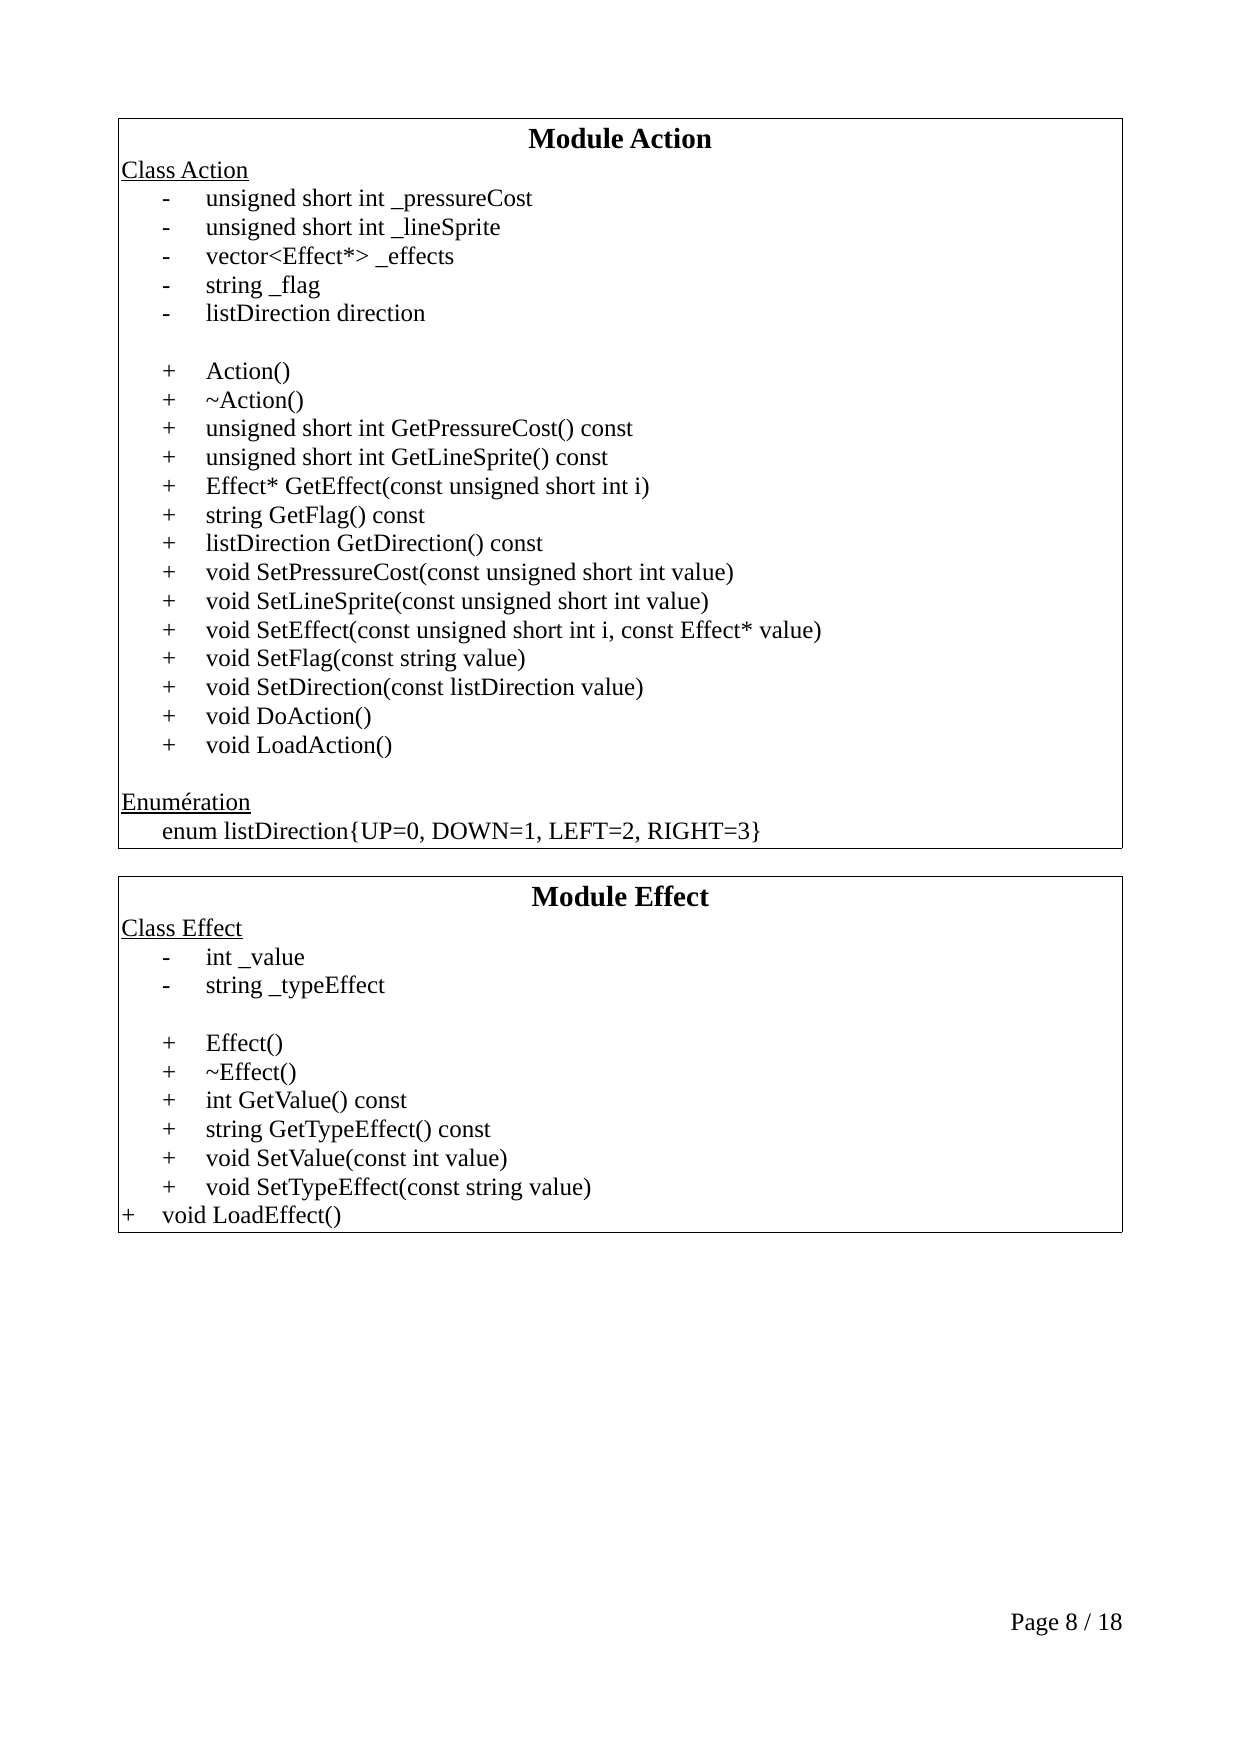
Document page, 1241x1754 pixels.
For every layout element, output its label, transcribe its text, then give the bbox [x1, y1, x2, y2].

text + void SetPressureCost(const unsigned short int value) [119, 554, 1122, 583]
text - listDirection direction [119, 295, 1122, 327]
text + void LoadEffect() [119, 1197, 1122, 1232]
text Enumération [119, 784, 1122, 813]
text + void DoAction() [119, 698, 1122, 727]
text Module Effect [119, 877, 1122, 910]
text + Effect* GetEffect(const unsigned short int i) [119, 468, 1122, 497]
text + void SetFlag(const string value) [119, 640, 1122, 669]
text + ~Effect() [119, 1054, 1122, 1082]
text + unsigned short int GetPressureCost() const [119, 410, 1122, 439]
text + ~Action() [119, 382, 1122, 410]
text - string _flag [119, 267, 1122, 295]
text + int GetValue() const [119, 1082, 1122, 1111]
text Class Effect [119, 910, 1122, 939]
text + Action() [119, 353, 1122, 382]
text + void LoadAction() [119, 727, 1122, 758]
text Class Action [119, 152, 1122, 180]
text + listDirection GetDirection() const [119, 525, 1122, 554]
text - vector<Effect*> _effects [119, 238, 1122, 267]
text + Effect() [119, 1025, 1122, 1054]
text + void SetTypeEffect(const string value) [119, 1169, 1122, 1197]
text - unsigned short int _pressureCost [119, 180, 1122, 209]
text + void SetDirection(const listDirection value) [119, 669, 1122, 698]
text - string _typeEffect [119, 967, 1122, 999]
text + void SetValue(const int value) [119, 1140, 1122, 1169]
text + string GetTypeEffect() const [119, 1111, 1122, 1140]
text + string GetFlag() const [119, 497, 1122, 525]
text enum listDirection{UP=0, DOWN=1, LEFT=2, RIGHT=3} [119, 813, 1122, 848]
text + void SetLineSprite(const unsigned short int value) [119, 583, 1122, 612]
text Module Action [119, 119, 1122, 152]
text - int _value [119, 939, 1122, 967]
text + void SetEffect(const unsigned short int i, const Effect* value) [119, 612, 1122, 640]
text - unsigned short int _lineSprite [119, 209, 1122, 238]
text + unsigned short int GetLineSprite() const [119, 439, 1122, 468]
